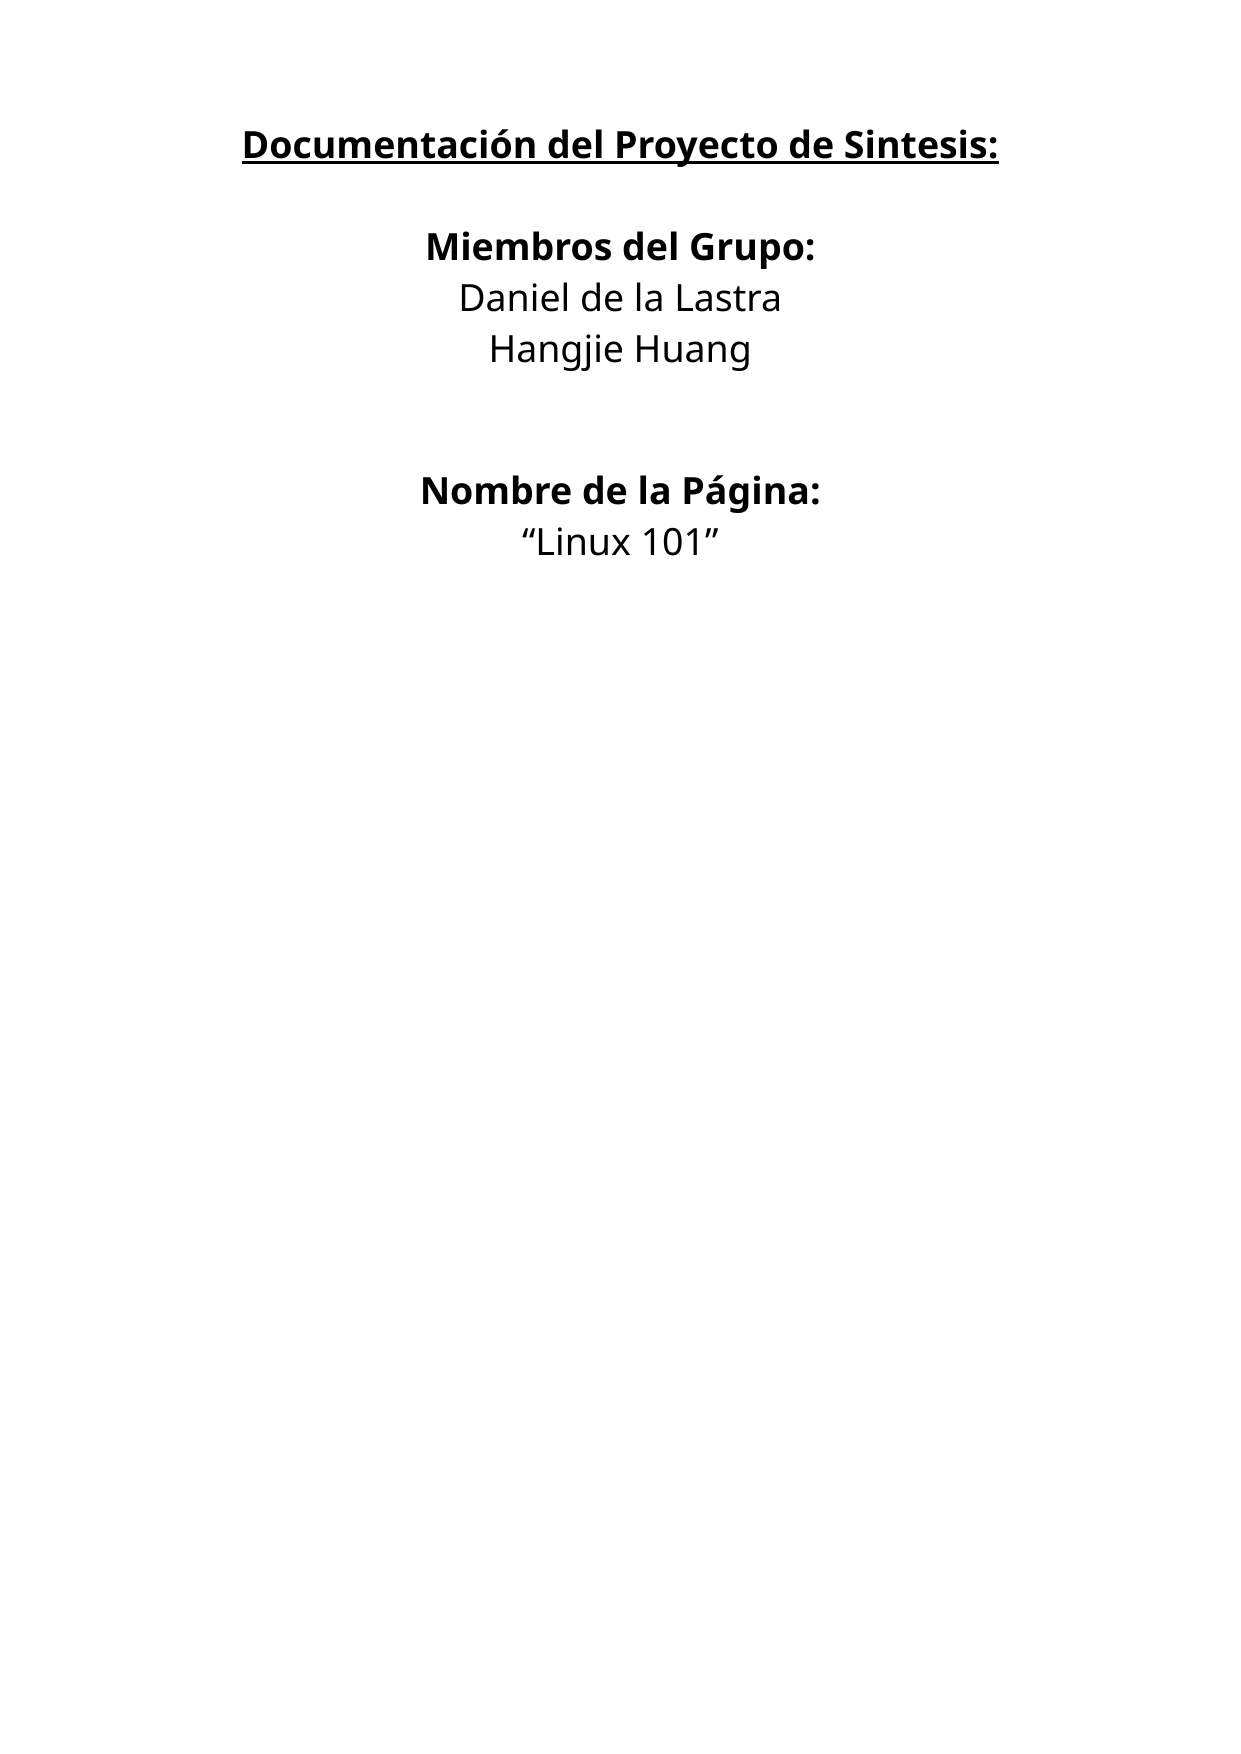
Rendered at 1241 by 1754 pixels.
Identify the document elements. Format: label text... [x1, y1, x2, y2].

text Hangjie Huang [118, 322, 1122, 373]
text Miembros del Grupo: [118, 220, 1122, 271]
text Nombre de la Página: [118, 464, 1122, 515]
text “Linux 101” [118, 515, 1122, 566]
text Daniel de la Lastra [118, 271, 1122, 322]
text Documentación del Proyecto de Sintesis: [118, 118, 1122, 169]
